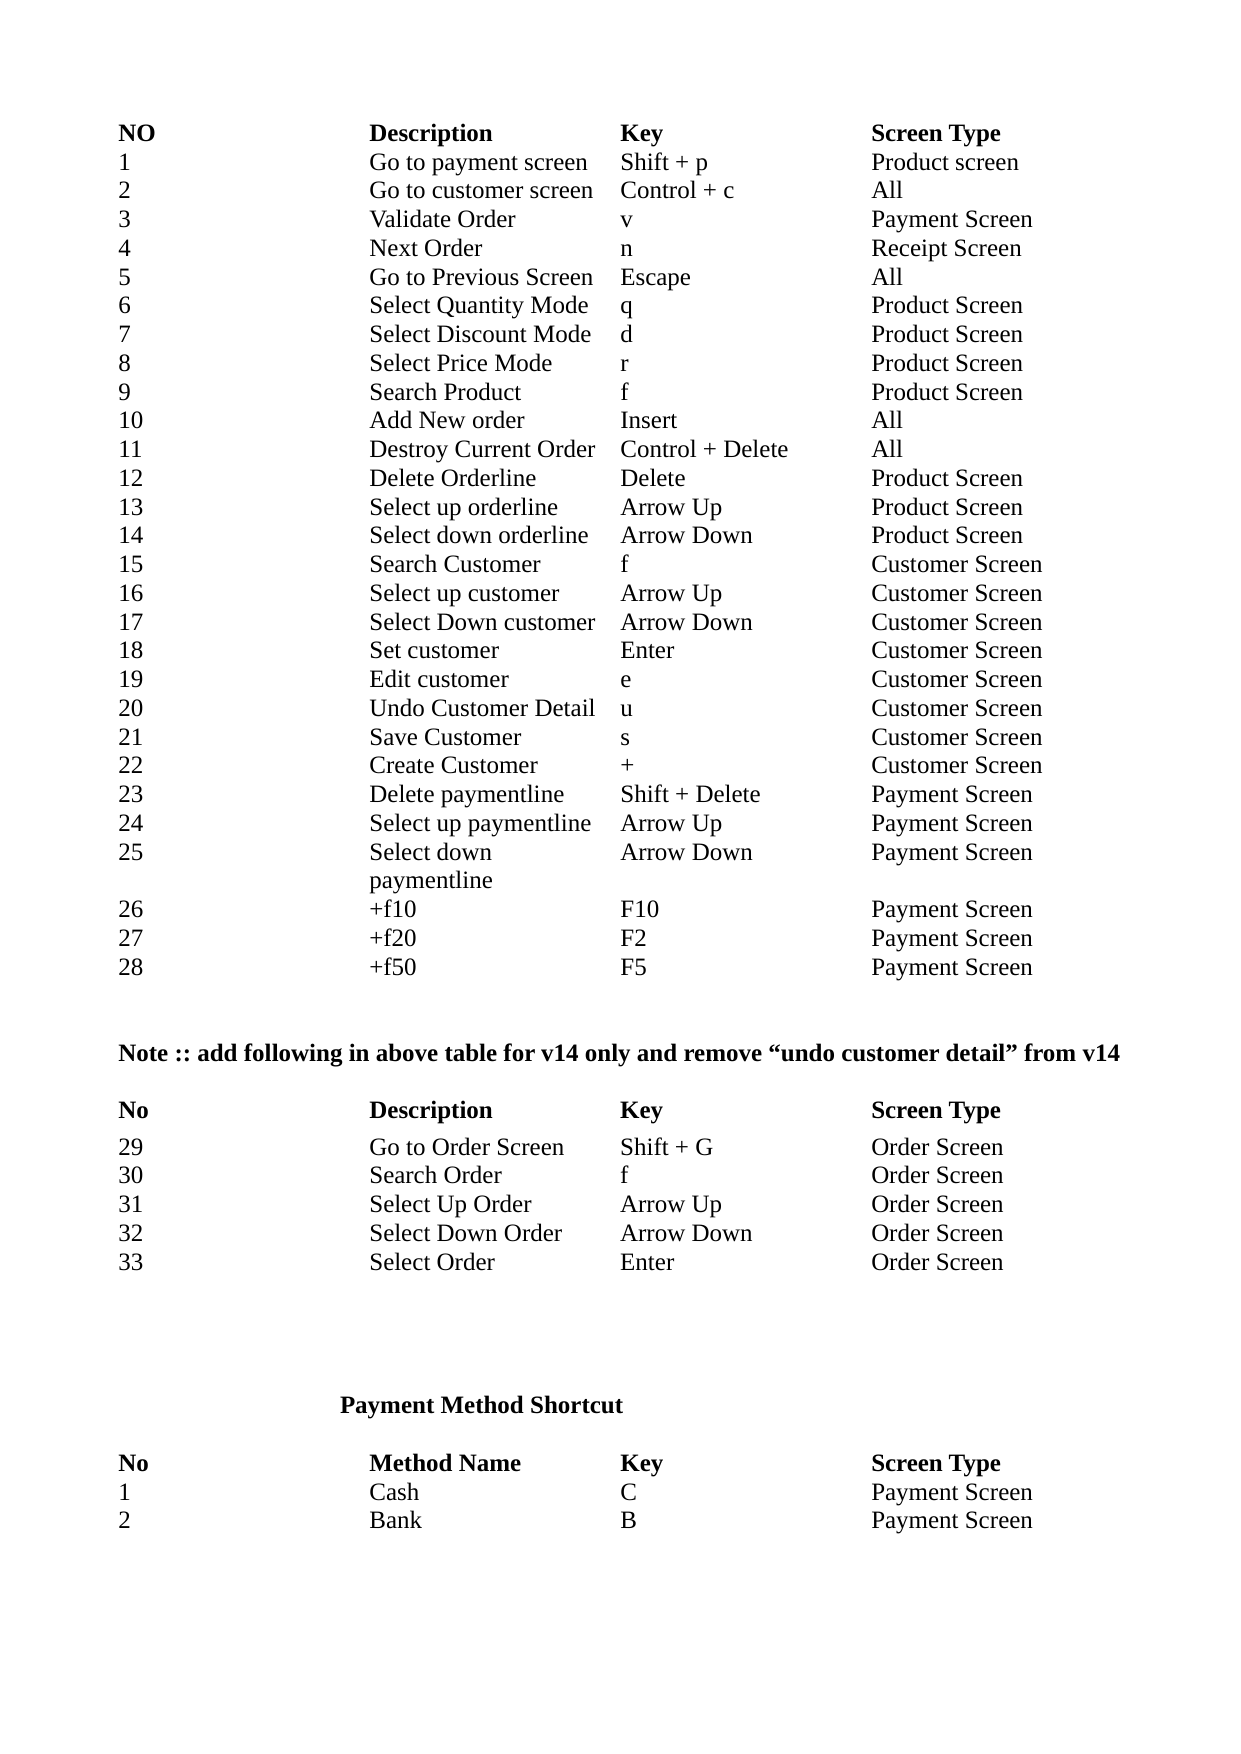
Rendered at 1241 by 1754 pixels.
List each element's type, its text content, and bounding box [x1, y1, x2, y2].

table_header Key [620, 1096, 871, 1132]
table_cell Select down orderline [369, 521, 620, 549]
table_cell Enter [620, 1247, 871, 1275]
table_cell Customer Screen [871, 578, 1122, 607]
table_cell Delete Orderline [369, 463, 620, 492]
table_cell Validate Order [369, 204, 620, 233]
table_cell Order Screen [871, 1132, 1122, 1160]
table_cell Enter [620, 636, 871, 664]
table_cell Go to customer screen [369, 176, 620, 204]
table_cell 1 [118, 147, 369, 176]
table_cell Payment Screen [871, 1477, 1122, 1505]
table_cell Receipt Screen [871, 233, 1122, 262]
table_cell 28 [118, 952, 369, 981]
table_cell Payment Screen [871, 204, 1122, 233]
table_cell Arrow Down [620, 837, 871, 894]
table_cell Product Screen [871, 521, 1122, 549]
table_cell +f10 [369, 894, 620, 923]
table_cell Product Screen [871, 319, 1122, 348]
table_cell Product Screen [871, 377, 1122, 406]
table_cell Order Screen [871, 1189, 1122, 1218]
table_cell 8 [118, 348, 369, 377]
table_cell q [620, 291, 871, 319]
table_cell Payment Screen [871, 952, 1122, 981]
table_cell 22 [118, 751, 369, 779]
table_cell 31 [118, 1189, 369, 1218]
table_cell 10 [118, 406, 369, 434]
table_cell Go to Previous Screen [369, 262, 620, 291]
table_cell Payment Screen [871, 923, 1122, 952]
table_cell r [620, 348, 871, 377]
table_cell 6 [118, 291, 369, 319]
table_cell F5 [620, 952, 871, 981]
table_cell Product Screen [871, 291, 1122, 319]
table_cell 32 [118, 1218, 369, 1247]
table_header Screen Type [871, 118, 1122, 147]
table_cell Customer Screen [871, 664, 1122, 693]
table_header No [118, 1096, 369, 1132]
table_cell Destroy Current Order [369, 434, 620, 463]
table_cell Insert [620, 406, 871, 434]
table_cell Arrow Down [620, 521, 871, 549]
table_cell Product Screen [871, 348, 1122, 377]
table_cell 18 [118, 636, 369, 664]
table_cell Arrow Down [620, 1218, 871, 1247]
table_cell Select up orderline [369, 492, 620, 521]
table_cell f [620, 377, 871, 406]
table_cell C [620, 1477, 871, 1505]
table_cell Search Order [369, 1160, 620, 1189]
table_cell Edit customer [369, 664, 620, 693]
table_cell 13 [118, 492, 369, 521]
table_cell Customer Screen [871, 693, 1122, 722]
table_header No [118, 1448, 369, 1477]
table_cell n [620, 233, 871, 262]
text Note :: add following in above table for v14 only and remove “undo customer detail” from v14 [118, 1038, 1122, 1067]
table_cell 24 [118, 808, 369, 837]
table_cell Delete [620, 463, 871, 492]
table_cell Order Screen [871, 1247, 1122, 1275]
table_cell v [620, 204, 871, 233]
table_header Method Name [369, 1448, 620, 1477]
table_header Description [369, 1096, 620, 1132]
table_cell 7 [118, 319, 369, 348]
table_cell 21 [118, 722, 369, 751]
table_cell Select down paymentline [369, 837, 620, 894]
table_cell Customer Screen [871, 549, 1122, 578]
table_cell Arrow Down [620, 607, 871, 636]
table_cell Arrow Up [620, 808, 871, 837]
table_cell Payment Screen [871, 1505, 1122, 1534]
table_cell Arrow Up [620, 1189, 871, 1218]
table_cell d [620, 319, 871, 348]
table_cell 20 [118, 693, 369, 722]
table_cell Control + c [620, 176, 871, 204]
table_cell Select Order [369, 1247, 620, 1275]
table_cell 2 [118, 1505, 369, 1534]
table_cell F2 [620, 923, 871, 952]
table_cell Add New order [369, 406, 620, 434]
table_header Key [620, 1448, 871, 1477]
table_cell Payment Screen [871, 808, 1122, 837]
table_cell Control + Delete [620, 434, 871, 463]
table_cell Select Down Order [369, 1218, 620, 1247]
table_cell Payment Screen [871, 837, 1122, 894]
table_cell 4 [118, 233, 369, 262]
table_cell Delete paymentline [369, 779, 620, 808]
table_cell 12 [118, 463, 369, 492]
table_cell Product screen [871, 147, 1122, 176]
table_cell Select Down customer [369, 607, 620, 636]
table_cell s [620, 722, 871, 751]
table_cell All [871, 176, 1122, 204]
table_cell e [620, 664, 871, 693]
text Payment Method Shortcut [118, 1390, 1122, 1419]
table_cell 19 [118, 664, 369, 693]
table_cell 25 [118, 837, 369, 894]
table_cell Arrow Up [620, 492, 871, 521]
table_cell 17 [118, 607, 369, 636]
table_cell Escape [620, 262, 871, 291]
table_cell f [620, 1160, 871, 1189]
table_cell Go to Order Screen [369, 1132, 620, 1160]
table_cell All [871, 406, 1122, 434]
table_cell Bank [369, 1505, 620, 1534]
table_cell 26 [118, 894, 369, 923]
table_cell u [620, 693, 871, 722]
table_cell Cash [369, 1477, 620, 1505]
table_cell Product Screen [871, 463, 1122, 492]
table_header Description [369, 118, 620, 147]
table_header NO [118, 118, 369, 147]
table_cell 29 [118, 1132, 369, 1160]
table_cell Select Quantity Mode [369, 291, 620, 319]
table_cell +f20 [369, 923, 620, 952]
table_cell Search Product [369, 377, 620, 406]
table_header Key [620, 118, 871, 147]
table_cell 5 [118, 262, 369, 291]
table_cell Product Screen [871, 492, 1122, 521]
table_cell + [620, 751, 871, 779]
table_cell Order Screen [871, 1160, 1122, 1189]
table_cell Payment Screen [871, 894, 1122, 923]
table_cell Select Up Order [369, 1189, 620, 1218]
table_cell 15 [118, 549, 369, 578]
table_cell Shift + p [620, 147, 871, 176]
table_cell Shift + Delete [620, 779, 871, 808]
table_cell Save Customer [369, 722, 620, 751]
table_cell Search Customer [369, 549, 620, 578]
table_cell 2 [118, 176, 369, 204]
table_cell Customer Screen [871, 722, 1122, 751]
table_cell 1 [118, 1477, 369, 1505]
table_header Screen Type [871, 1096, 1122, 1132]
table_cell Select up paymentline [369, 808, 620, 837]
table_cell Arrow Up [620, 578, 871, 607]
table_cell Go to payment screen [369, 147, 620, 176]
table_cell 33 [118, 1247, 369, 1275]
table_cell Create Customer [369, 751, 620, 779]
table_cell 23 [118, 779, 369, 808]
table_cell Shift + G [620, 1132, 871, 1160]
table_cell +f50 [369, 952, 620, 981]
table_cell Select up customer [369, 578, 620, 607]
table_cell 14 [118, 521, 369, 549]
table_cell Customer Screen [871, 751, 1122, 779]
table_cell All [871, 262, 1122, 291]
table_cell 9 [118, 377, 369, 406]
table_cell 3 [118, 204, 369, 233]
table_cell Set customer [369, 636, 620, 664]
table_cell Order Screen [871, 1218, 1122, 1247]
table_cell 30 [118, 1160, 369, 1189]
table_cell 11 [118, 434, 369, 463]
table_cell Next Order [369, 233, 620, 262]
table_cell Payment Screen [871, 779, 1122, 808]
table_cell 27 [118, 923, 369, 952]
table_cell 16 [118, 578, 369, 607]
table_cell B [620, 1505, 871, 1534]
table_cell f [620, 549, 871, 578]
table_cell F10 [620, 894, 871, 923]
table_header Screen Type [871, 1448, 1122, 1477]
table_cell Customer Screen [871, 607, 1122, 636]
table_cell Select Discount Mode [369, 319, 620, 348]
table_cell All [871, 434, 1122, 463]
table_cell Customer Screen [871, 636, 1122, 664]
table_cell Select Price Mode [369, 348, 620, 377]
table_cell Undo Customer Detail [369, 693, 620, 722]
